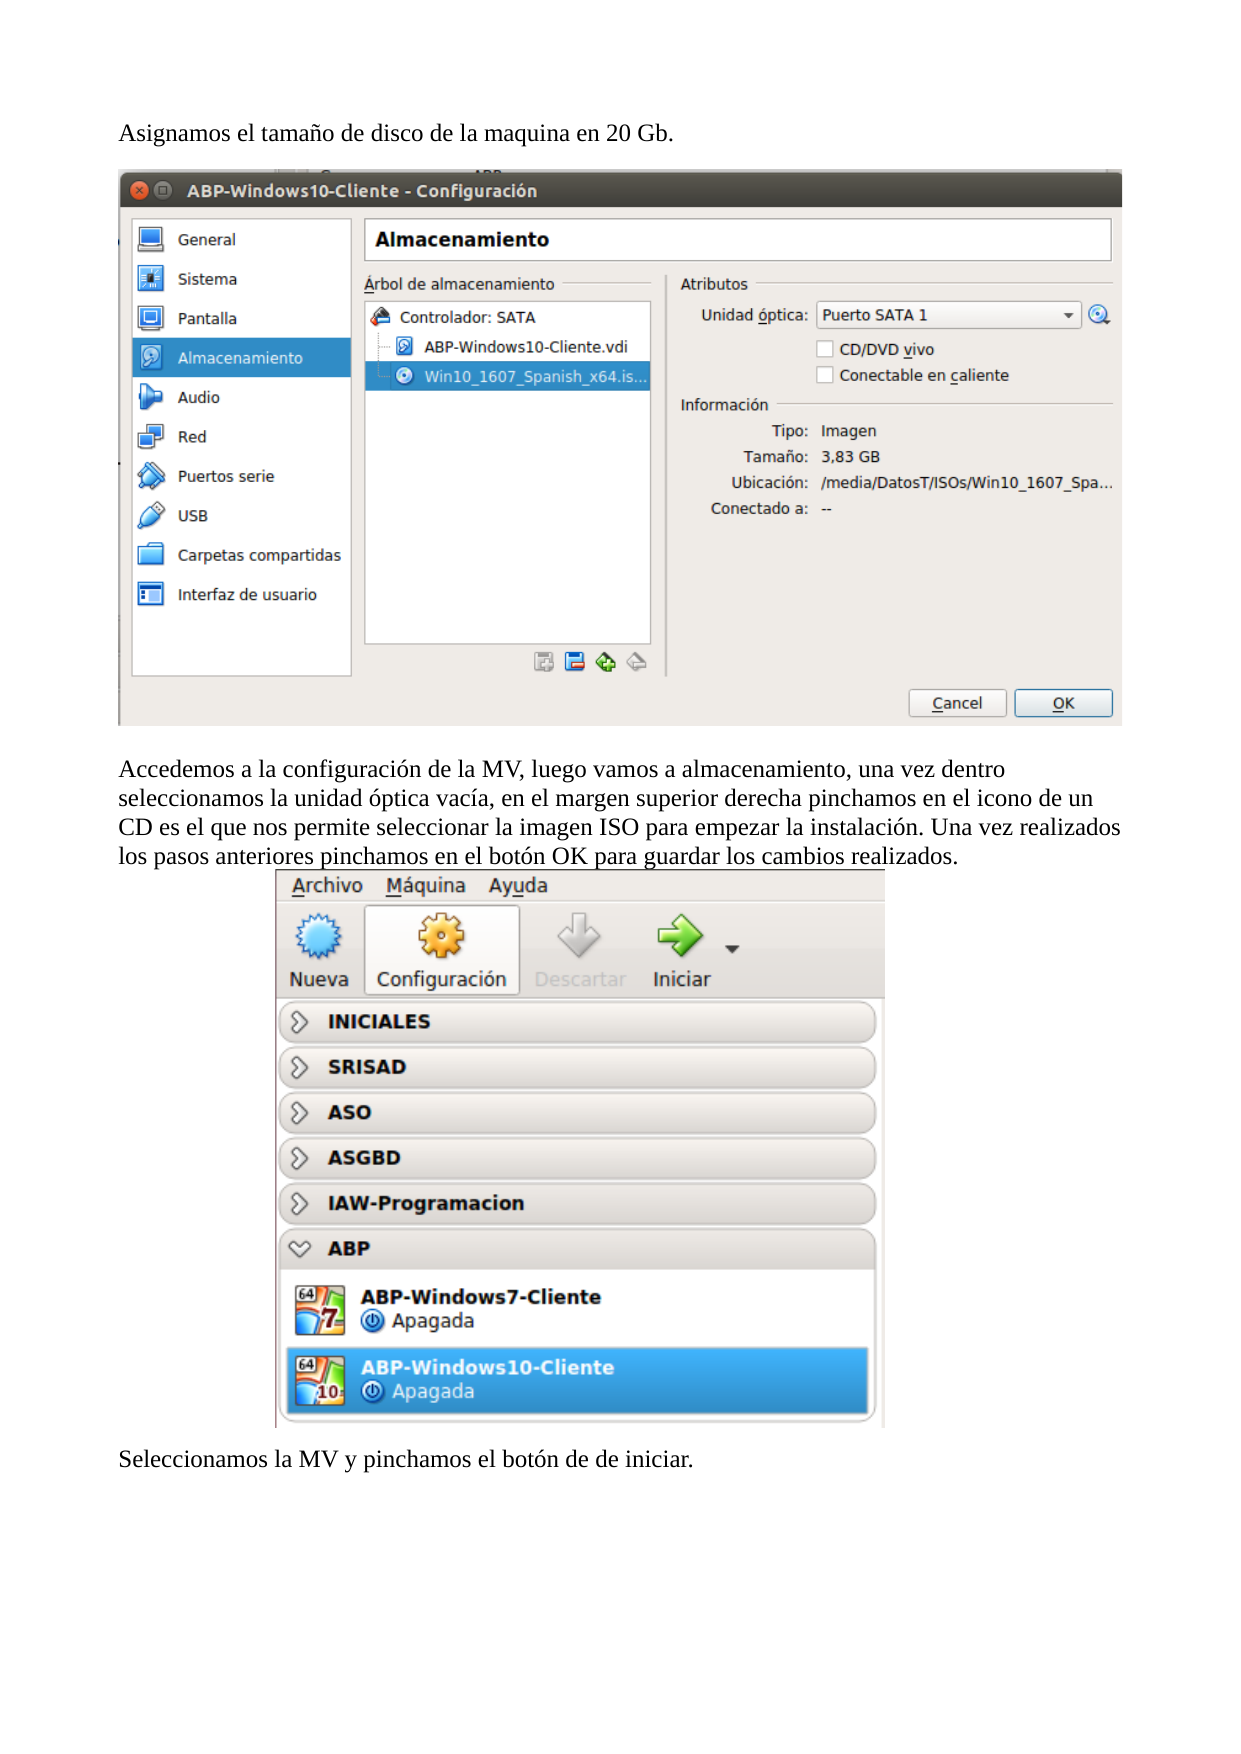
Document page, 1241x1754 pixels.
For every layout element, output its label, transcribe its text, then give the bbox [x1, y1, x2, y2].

text Asignamos el tamaño de disco de la maquina en 20 Gb. [118, 118, 1122, 147]
text Seleccionamos la MV y pinchamos el botón de de iniciar. [118, 1444, 1122, 1473]
picture [275, 869, 885, 1428]
picture [118, 169, 1123, 726]
text Accedemos a la configuración de la MV, luego vamos a almacenamiento, una vez dentro seleccionamos la unidad óptica vacía, en el margen superior derecha pinchamos en el icono de un CD es el que nos permite seleccionar la imagen ISO para empezar la instalación. Una vez realizados los pasos anteriores pinchamos en el botón OK para guardar los cambios realizados. [118, 754, 1122, 869]
